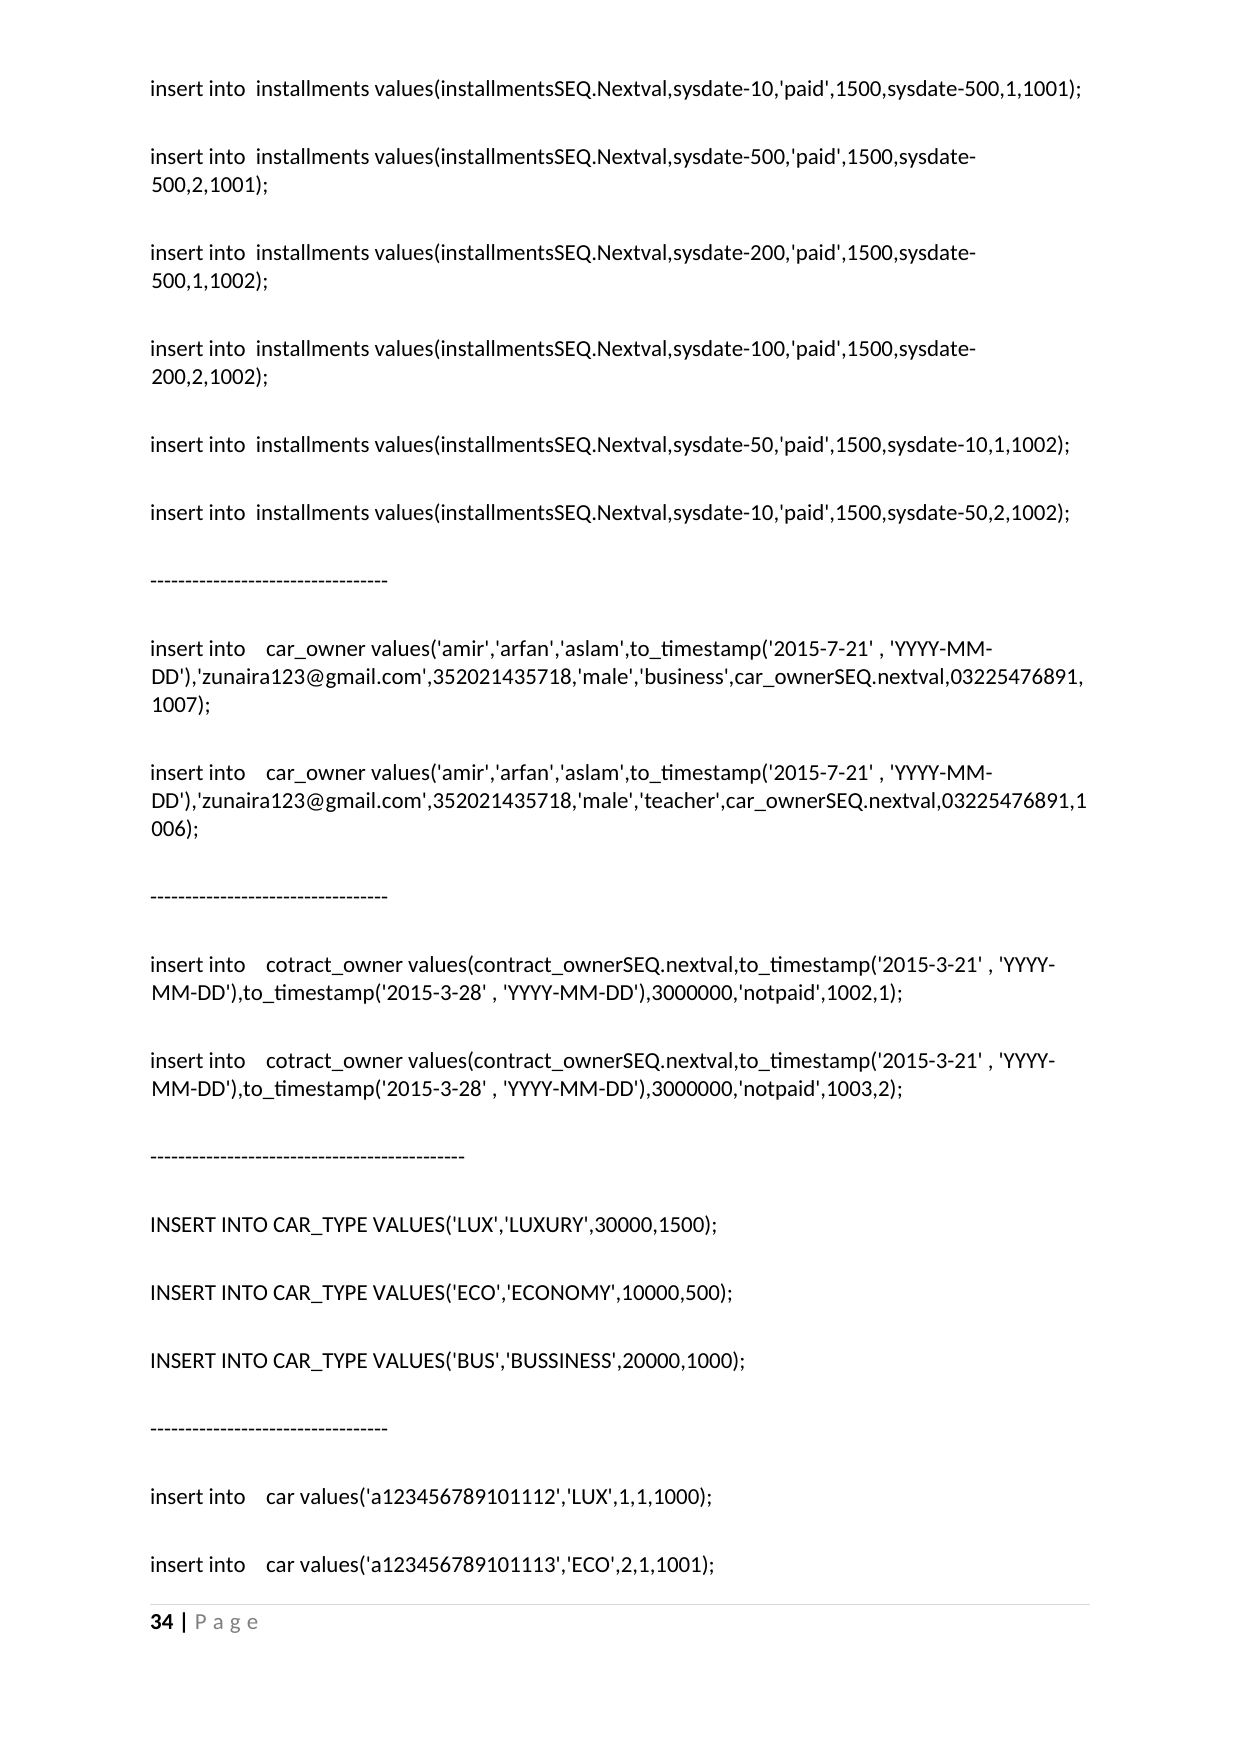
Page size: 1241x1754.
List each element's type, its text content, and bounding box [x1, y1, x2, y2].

subtitle INSERT INTO CAR_TYPE VALUES('ECO','ECONOMY',10000,500); [150, 1278, 1090, 1306]
subtitle insert into installments values(installmentsSEQ.Nextval,sysdate-500,'paid',1500,sysdate-500,2,1001); [150, 142, 1090, 198]
subtitle insert into car values('a123456789101112','LUX',1,1,1000); [150, 1482, 1090, 1510]
subtitle ---------------------------------- [150, 882, 1090, 910]
subtitle --------------------------------------------- [150, 1142, 1090, 1170]
subtitle INSERT INTO CAR_TYPE VALUES('BUS','BUSSINESS',20000,1000); [150, 1346, 1090, 1374]
subtitle insert into installments values(installmentsSEQ.Nextval,sysdate-10,'paid',1500,sysdate-500,1,1001); [150, 74, 1090, 102]
subtitle ---------------------------------- [150, 566, 1090, 594]
subtitle insert into car_owner values('amir','arfan','aslam',to_timestamp('2015-7-21' , 'YYYY-MM-DD'),'zunaira123@gmail.com',352021435718,'male','business',car_ownerSEQ.nextval,03225476891,1007); [150, 634, 1090, 718]
subtitle insert into installments values(installmentsSEQ.Nextval,sysdate-10,'paid',1500,sysdate-50,2,1002); [150, 498, 1090, 526]
subtitle ---------------------------------- [150, 1414, 1090, 1442]
subtitle insert into cotract_owner values(contract_ownerSEQ.nextval,to_timestamp('2015-3-21' , 'YYYY-MM-DD'),to_timestamp('2015-3-28' , 'YYYY-MM-DD'),3000000,'notpaid',1002,1); [150, 950, 1090, 1006]
subtitle insert into installments values(installmentsSEQ.Nextval,sysdate-200,'paid',1500,sysdate-500,1,1002); [150, 238, 1090, 294]
subtitle insert into installments values(installmentsSEQ.Nextval,sysdate-100,'paid',1500,sysdate-200,2,1002); [150, 334, 1090, 390]
subtitle insert into car_owner values('amir','arfan','aslam',to_timestamp('2015-7-21' , 'YYYY-MM-DD'),'zunaira123@gmail.com',352021435718,'male','teacher',car_ownerSEQ.nextval,03225476891,1006); [150, 758, 1090, 842]
subtitle insert into cotract_owner values(contract_ownerSEQ.nextval,to_timestamp('2015-3-21' , 'YYYY-MM-DD'),to_timestamp('2015-3-28' , 'YYYY-MM-DD'),3000000,'notpaid',1003,2); [150, 1046, 1090, 1102]
subtitle INSERT INTO CAR_TYPE VALUES('LUX','LUXURY',30000,1500); [150, 1210, 1090, 1238]
subtitle insert into installments values(installmentsSEQ.Nextval,sysdate-50,'paid',1500,sysdate-10,1,1002); [150, 430, 1090, 458]
subtitle insert into car values('a123456789101113','ECO',2,1,1001); [150, 1550, 1090, 1578]
